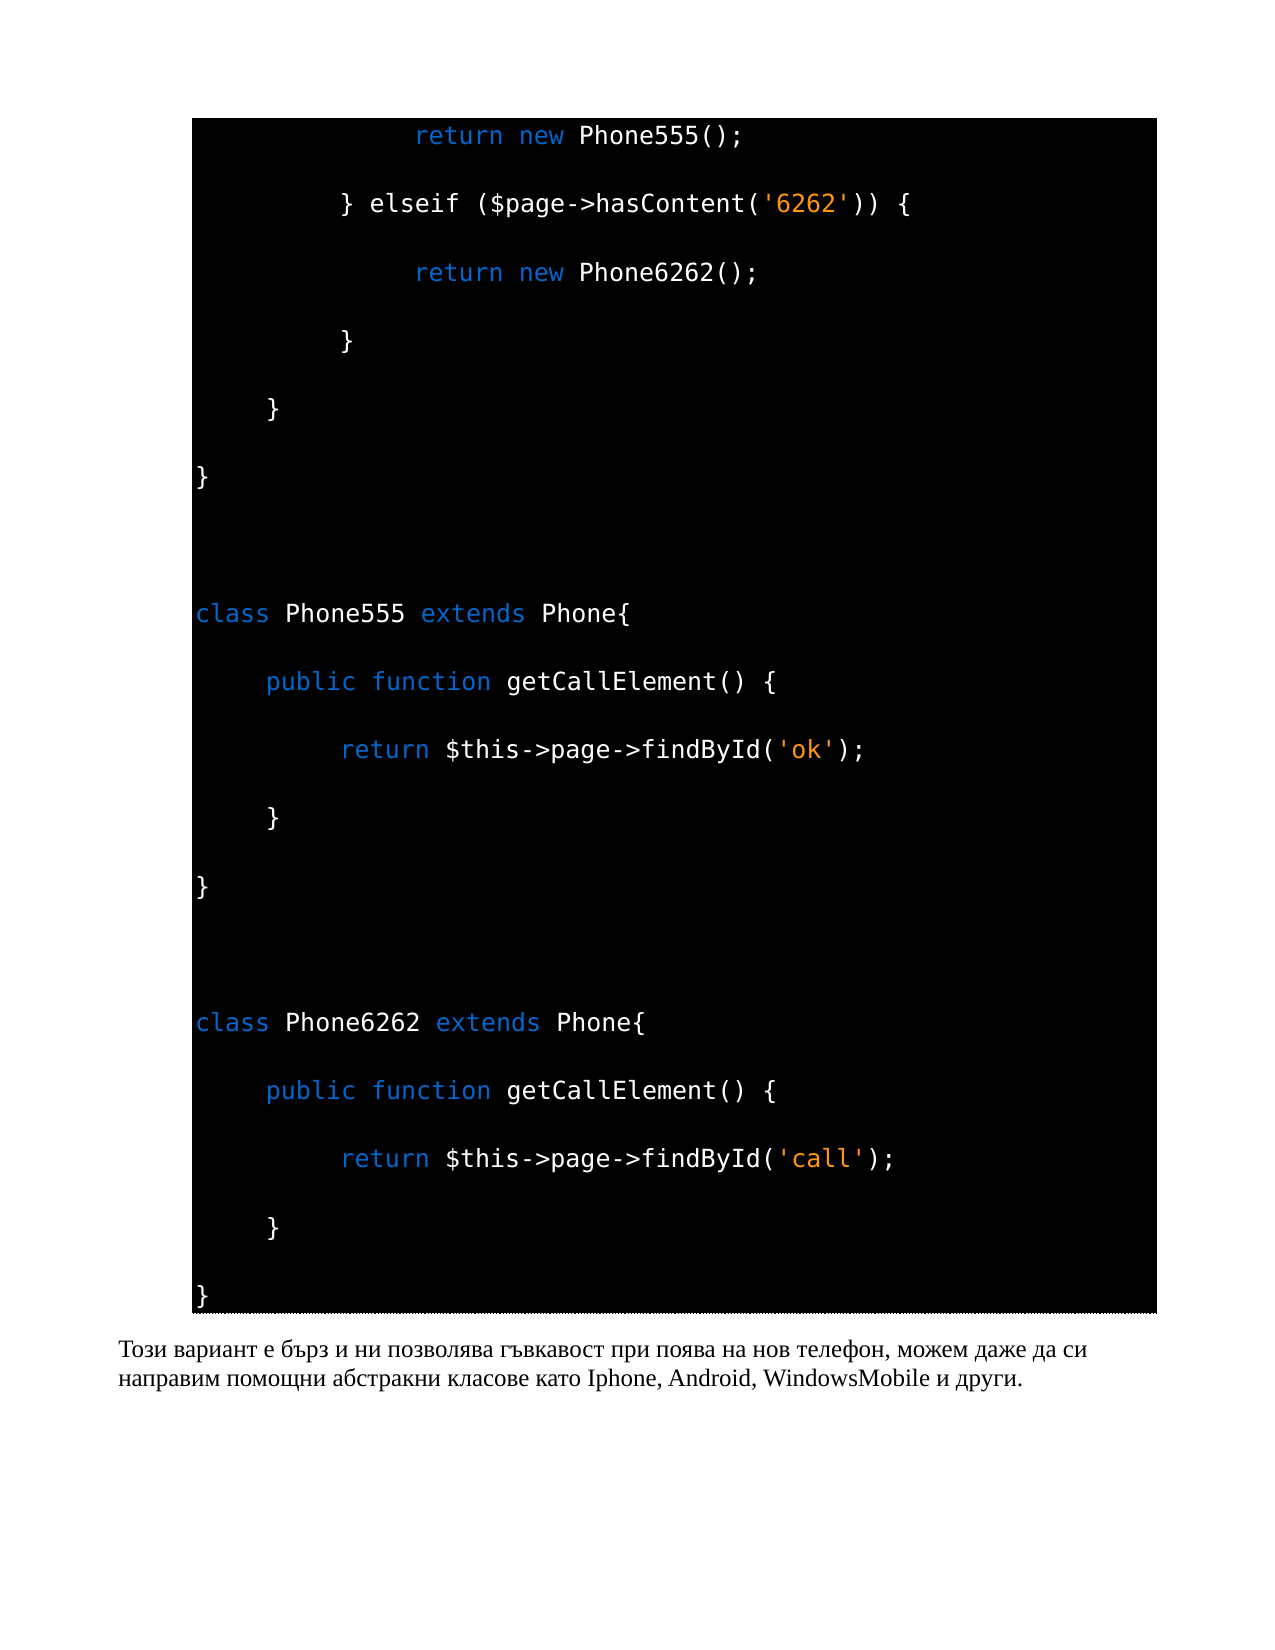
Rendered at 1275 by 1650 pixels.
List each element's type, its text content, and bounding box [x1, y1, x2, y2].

text } [192, 1278, 1157, 1313]
text return $this->page->findById('ok'); [192, 732, 1157, 764]
text } [192, 391, 1157, 423]
text return new Phone6262(); [192, 254, 1157, 287]
text } [192, 800, 1157, 833]
text public function getCallElement() { [192, 664, 1157, 696]
text } elseif ($page->hasContent('6262')) { [192, 186, 1157, 219]
text } [192, 1210, 1157, 1242]
text Този вариант е бърз и ни позволява гъвкавост при поява на нов телефон, можем даже да си направим помощни абстракни класове като Iphone, Android, WindowsMobile и други. [118, 1334, 1157, 1392]
text public function getCallElement() { [192, 1073, 1157, 1106]
text } [192, 459, 1157, 492]
text class Phone555 extends Phone{ [192, 596, 1157, 628]
text } [192, 323, 1157, 355]
text return $this->page->findById('call'); [192, 1142, 1157, 1174]
text } [192, 869, 1157, 901]
text return new Phone555(); [192, 118, 1157, 150]
text class Phone6262 extends Phone{ [192, 1005, 1157, 1037]
